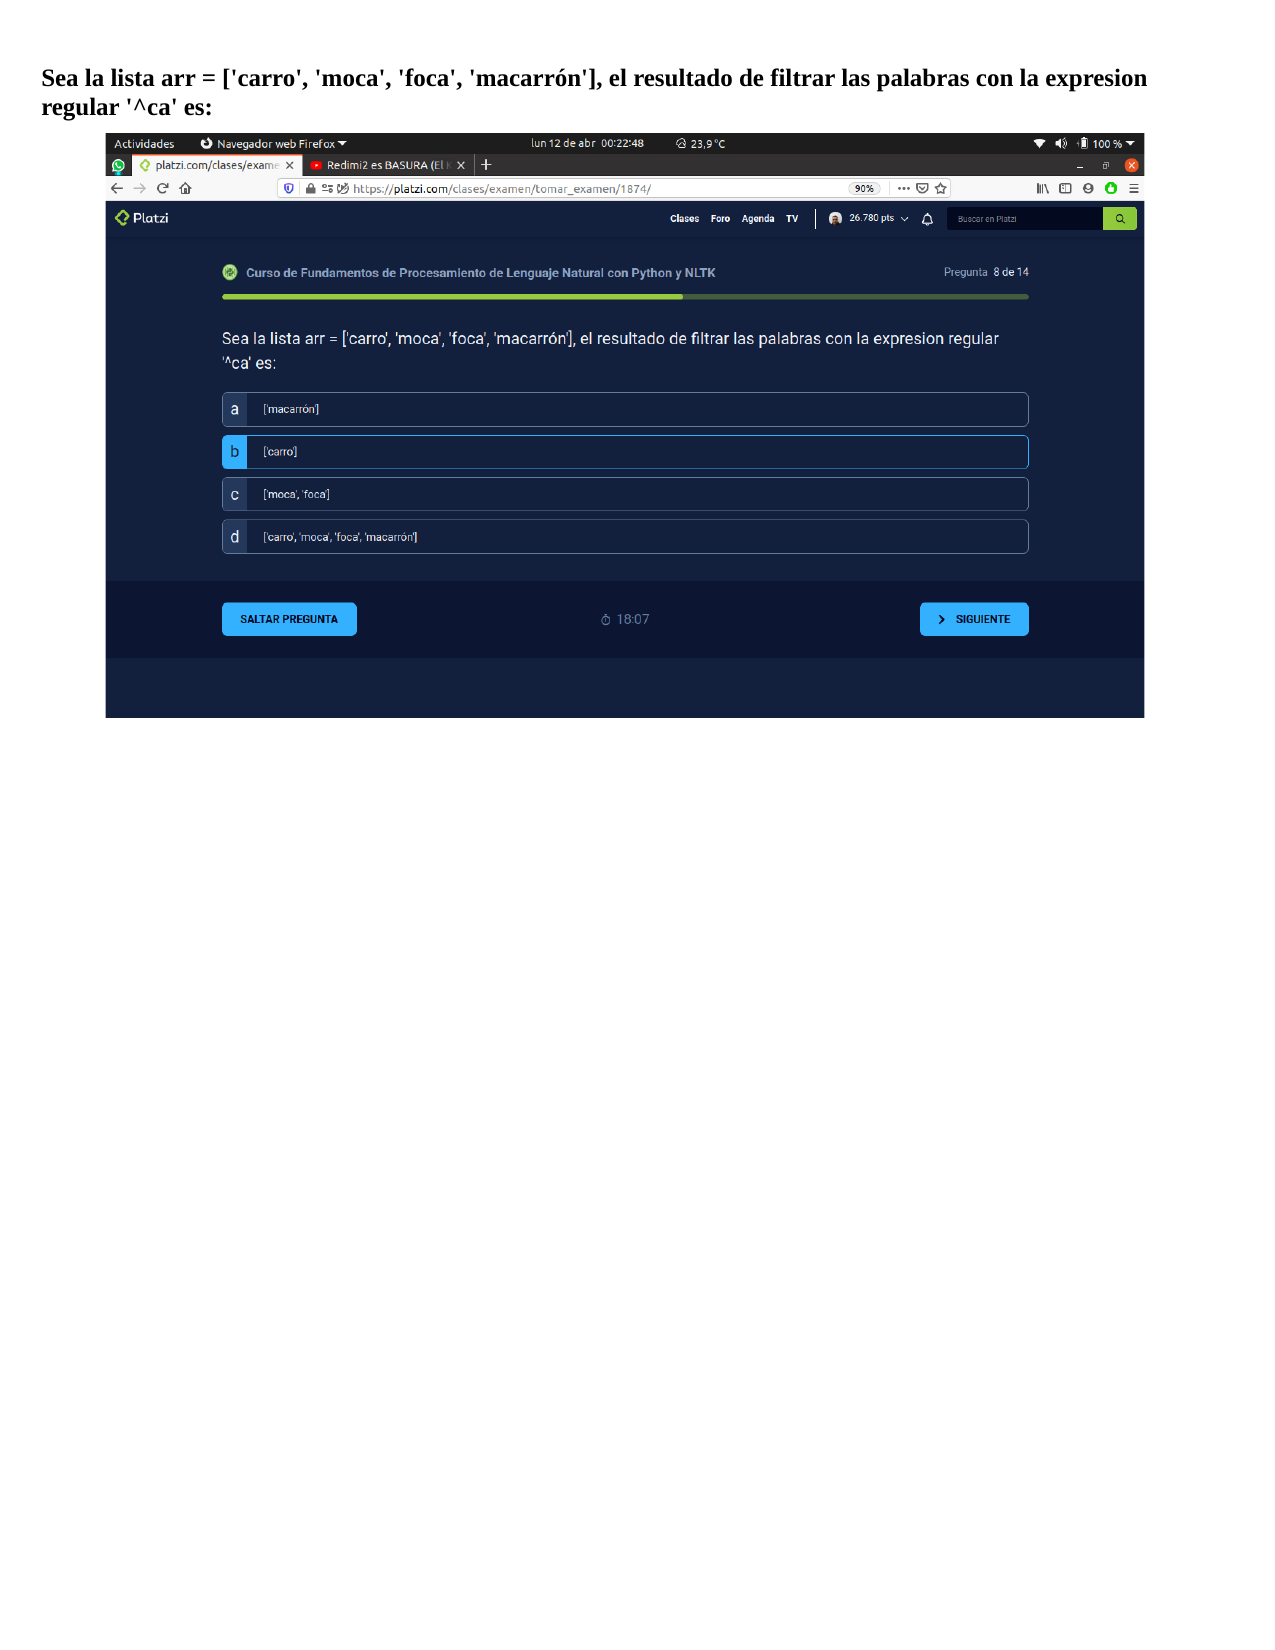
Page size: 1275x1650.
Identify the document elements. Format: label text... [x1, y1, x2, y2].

picture [105, 133, 1145, 718]
subtitle Sea la lista arr = ['carro', 'moca', 'foca', 'macarrón'], el resultado de filtrar las palabras con la expresion regular '^ca' es: [41, 63, 1209, 121]
